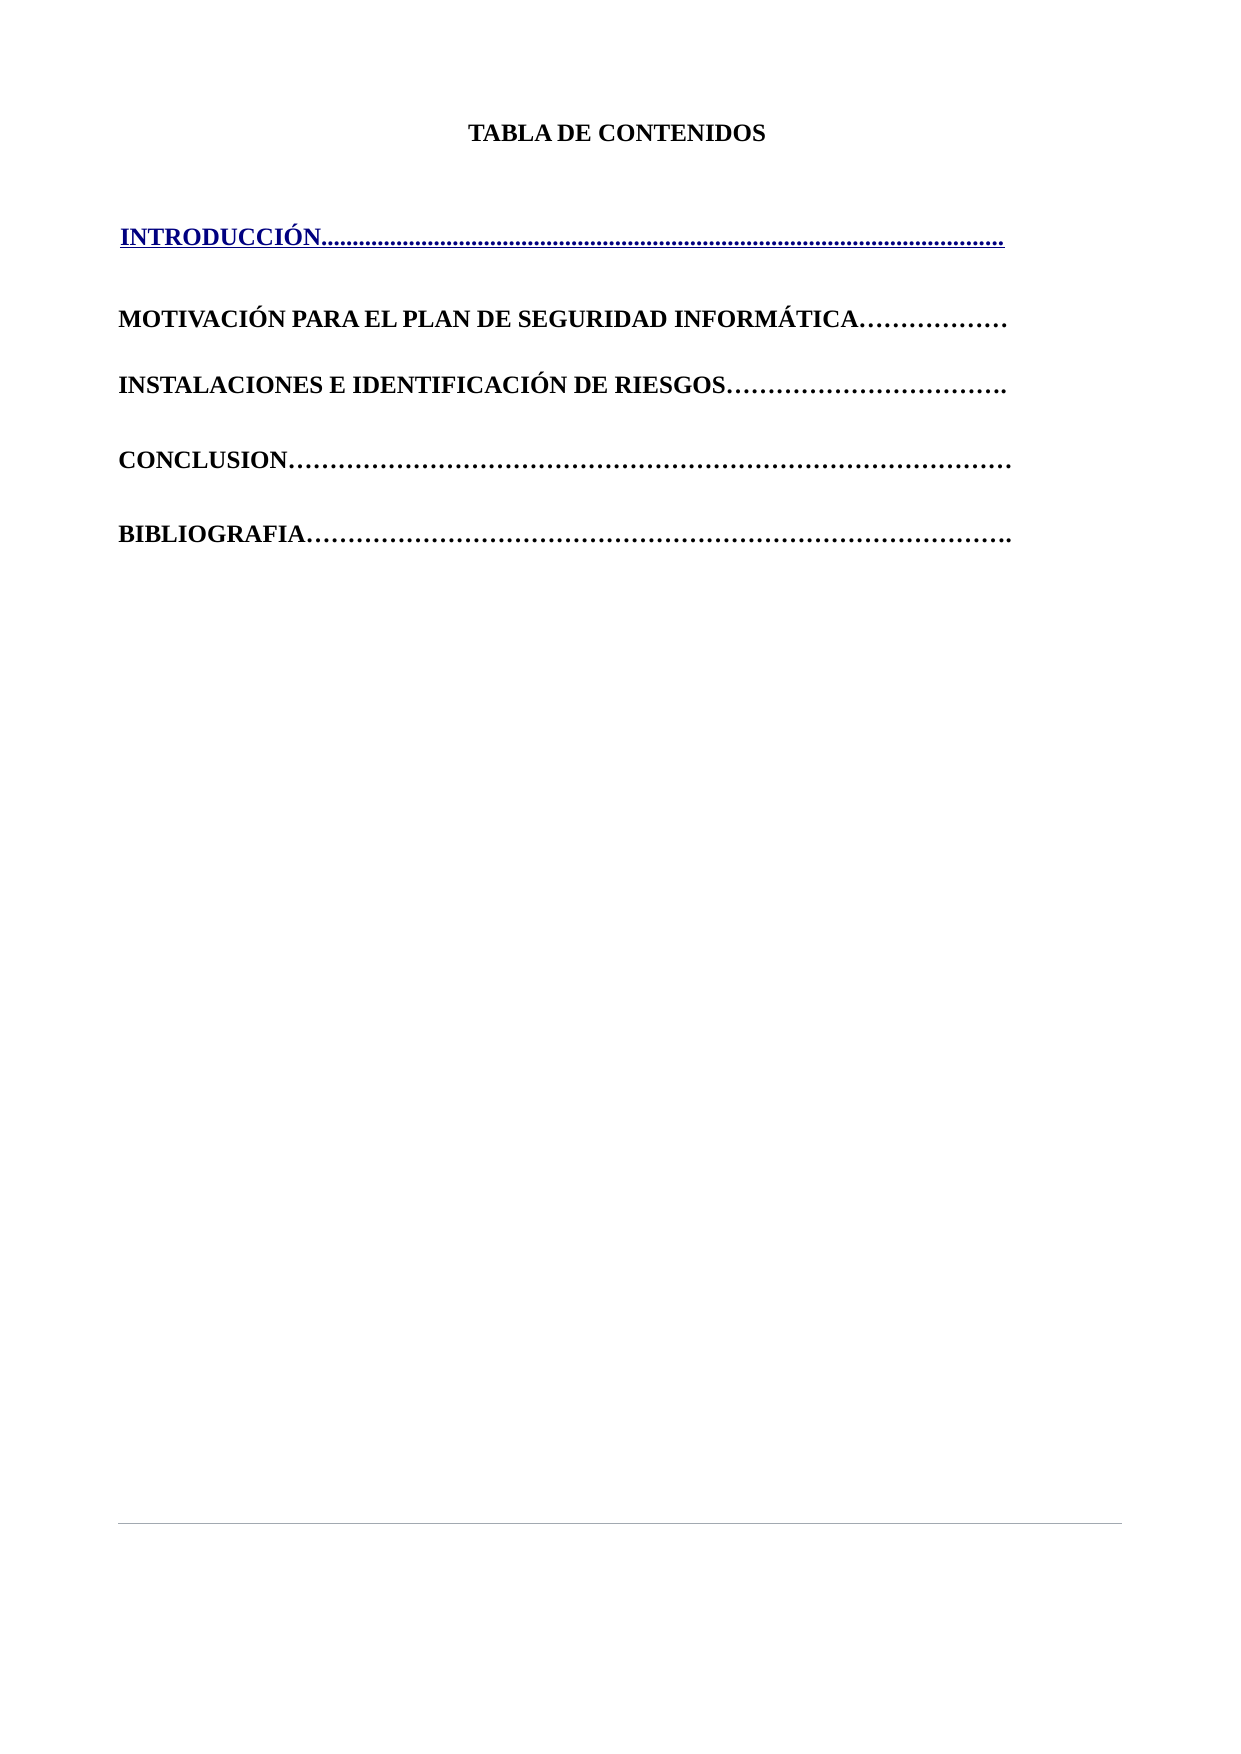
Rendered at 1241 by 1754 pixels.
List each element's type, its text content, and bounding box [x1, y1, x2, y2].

text INTRODUCCIÓN [120, 222, 1121, 250]
text TABLA DE CONTENIDOS [118, 118, 1122, 147]
subtitle INSTALACIONES E IDENTIFICACIÓN DE RIESGOS……………………………. [118, 370, 1122, 399]
text CONCLUSION…………………………………………………………………………… [118, 445, 1122, 473]
text BIBLIOGRAFIA…………………………………………………………………………. [118, 519, 1122, 548]
text MOTIVACIÓN PARA EL PLAN DE SEGURIDAD INFORMÁTICA……………… [118, 304, 1122, 332]
